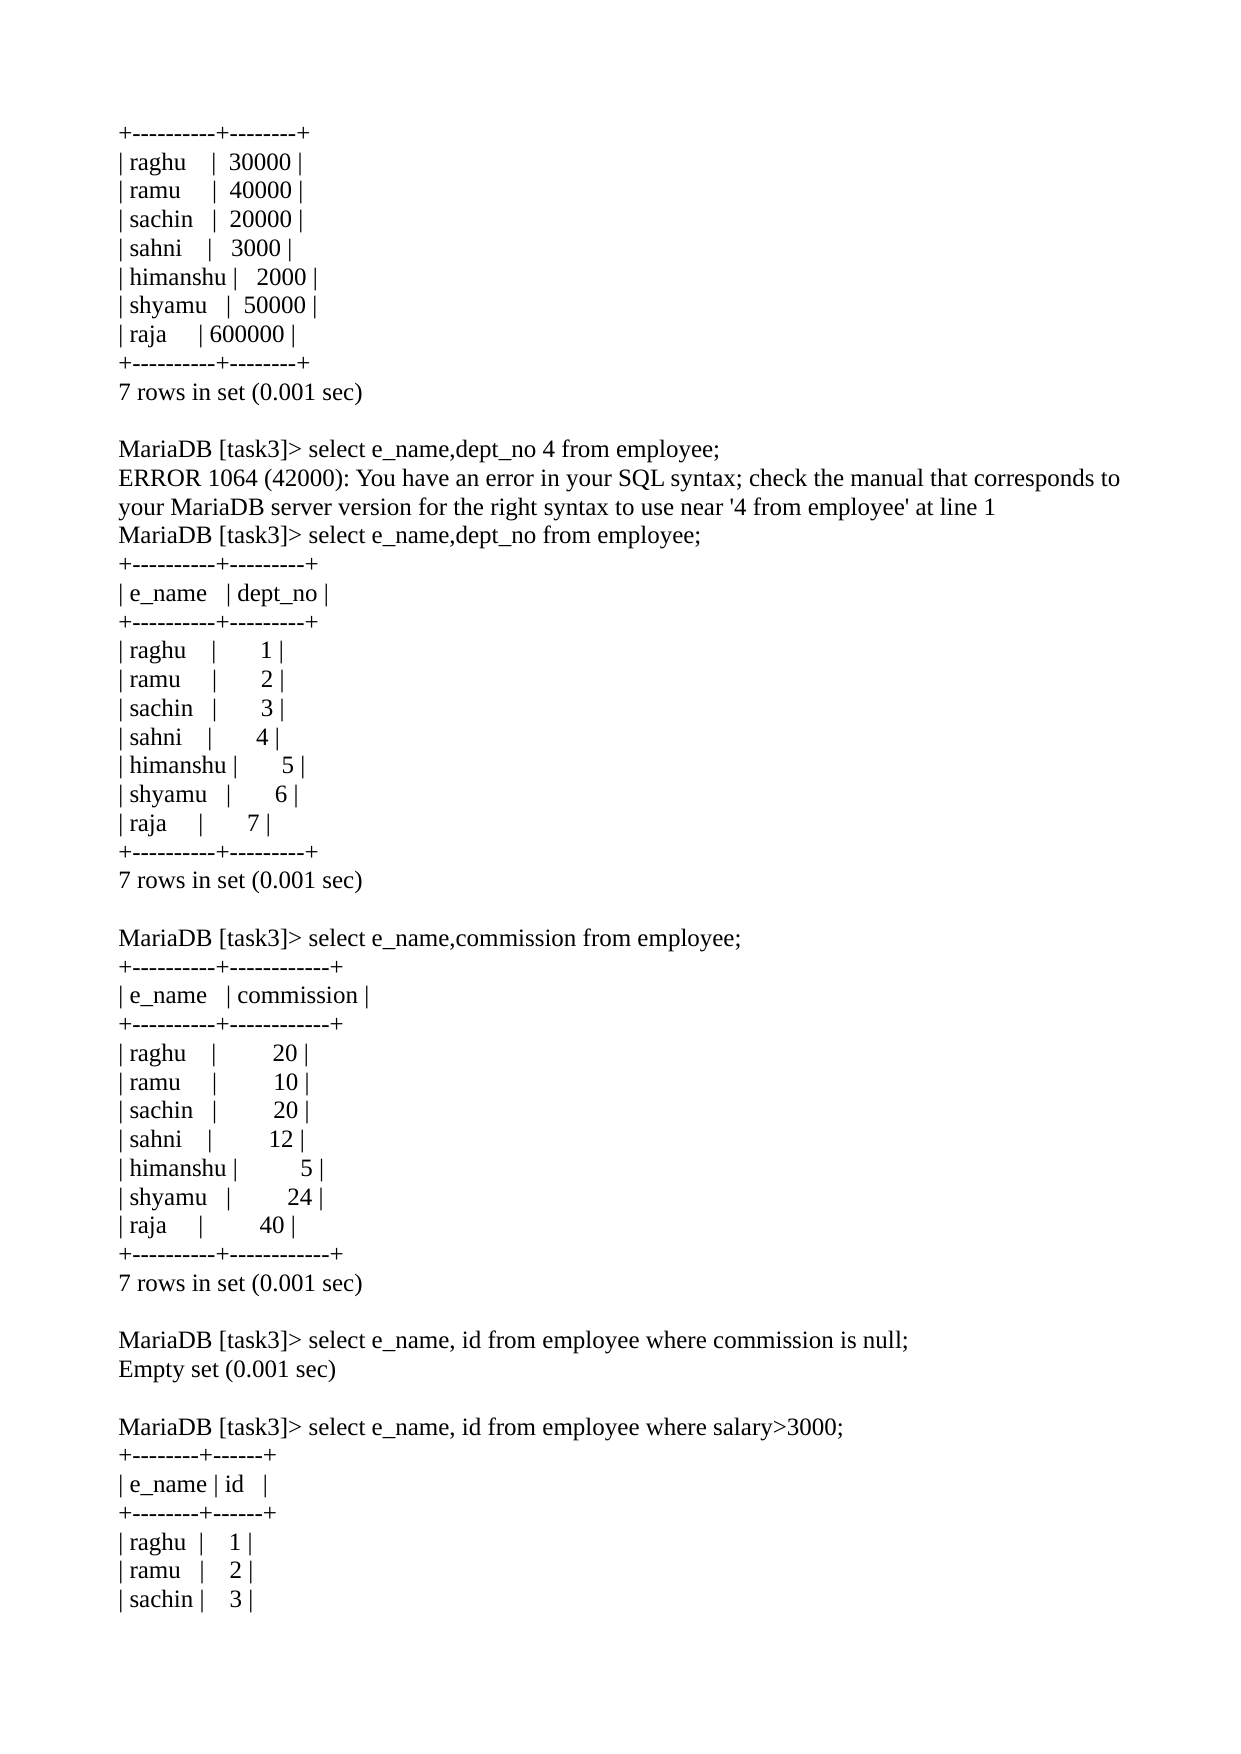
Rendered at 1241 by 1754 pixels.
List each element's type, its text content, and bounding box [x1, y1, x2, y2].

text MariaDB [task3]> select e_name,dept_no 4 from employee; [118, 434, 1122, 463]
text | sachin | 20000 | [118, 204, 1122, 233]
text | raghu | 30000 | [118, 147, 1122, 176]
text | e_name | commission | [118, 981, 1122, 1009]
text +----------+--------+ [118, 348, 1122, 377]
text | shyamu | 6 | [118, 779, 1122, 808]
text | himanshu | 5 | [118, 751, 1122, 779]
text +--------+------+ [118, 1441, 1122, 1469]
text | raja | 7 | [118, 808, 1122, 837]
text | himanshu | 2000 | [118, 262, 1122, 291]
text | sahni | 4 | [118, 722, 1122, 751]
text MariaDB [task3]> select e_name,dept_no from employee; [118, 521, 1122, 549]
text +----------+---------+ [118, 549, 1122, 578]
text Empty set (0.001 sec) [118, 1354, 1122, 1383]
text +----------+---------+ [118, 837, 1122, 866]
text | sachin | 3 | [118, 1584, 1122, 1613]
text | e_name | dept_no | [118, 578, 1122, 607]
text | ramu | 10 | [118, 1067, 1122, 1096]
text MariaDB [task3]> select e_name, id from employee where commission is null; [118, 1326, 1122, 1354]
text | himanshu | 5 | [118, 1153, 1122, 1182]
text 7 rows in set (0.001 sec) [118, 377, 1122, 406]
text | raja | 600000 | [118, 319, 1122, 348]
text 7 rows in set (0.001 sec) [118, 1268, 1122, 1297]
text | raja | 40 | [118, 1211, 1122, 1239]
text | ramu | 2 | [118, 1556, 1122, 1584]
text +--------+------+ [118, 1498, 1122, 1527]
text | e_name | id | [118, 1469, 1122, 1498]
text | shyamu | 50000 | [118, 291, 1122, 319]
text | raghu | 20 | [118, 1038, 1122, 1067]
text MariaDB [task3]> select e_name, id from employee where salary>3000; [118, 1412, 1122, 1441]
text +----------+--------+ [118, 118, 1122, 147]
text | sahni | 3000 | [118, 233, 1122, 262]
text +----------+------------+ [118, 1239, 1122, 1268]
text | sahni | 12 | [118, 1124, 1122, 1153]
text +----------+---------+ [118, 607, 1122, 636]
text 7 rows in set (0.001 sec) [118, 866, 1122, 894]
text +----------+------------+ [118, 1009, 1122, 1038]
text | sachin | 3 | [118, 693, 1122, 722]
text MariaDB [task3]> select e_name,commission from employee; [118, 923, 1122, 952]
text | shyamu | 24 | [118, 1182, 1122, 1211]
text +----------+------------+ [118, 952, 1122, 981]
text | raghu | 1 | [118, 1527, 1122, 1556]
text | ramu | 2 | [118, 664, 1122, 693]
text | sachin | 20 | [118, 1096, 1122, 1124]
text ERROR 1064 (42000): You have an error in your SQL syntax; check the manual that corresponds to your MariaDB server version for the right syntax to use near '4 from employee' at line 1 [118, 463, 1122, 521]
text | raghu | 1 | [118, 636, 1122, 664]
text | ramu | 40000 | [118, 176, 1122, 204]
